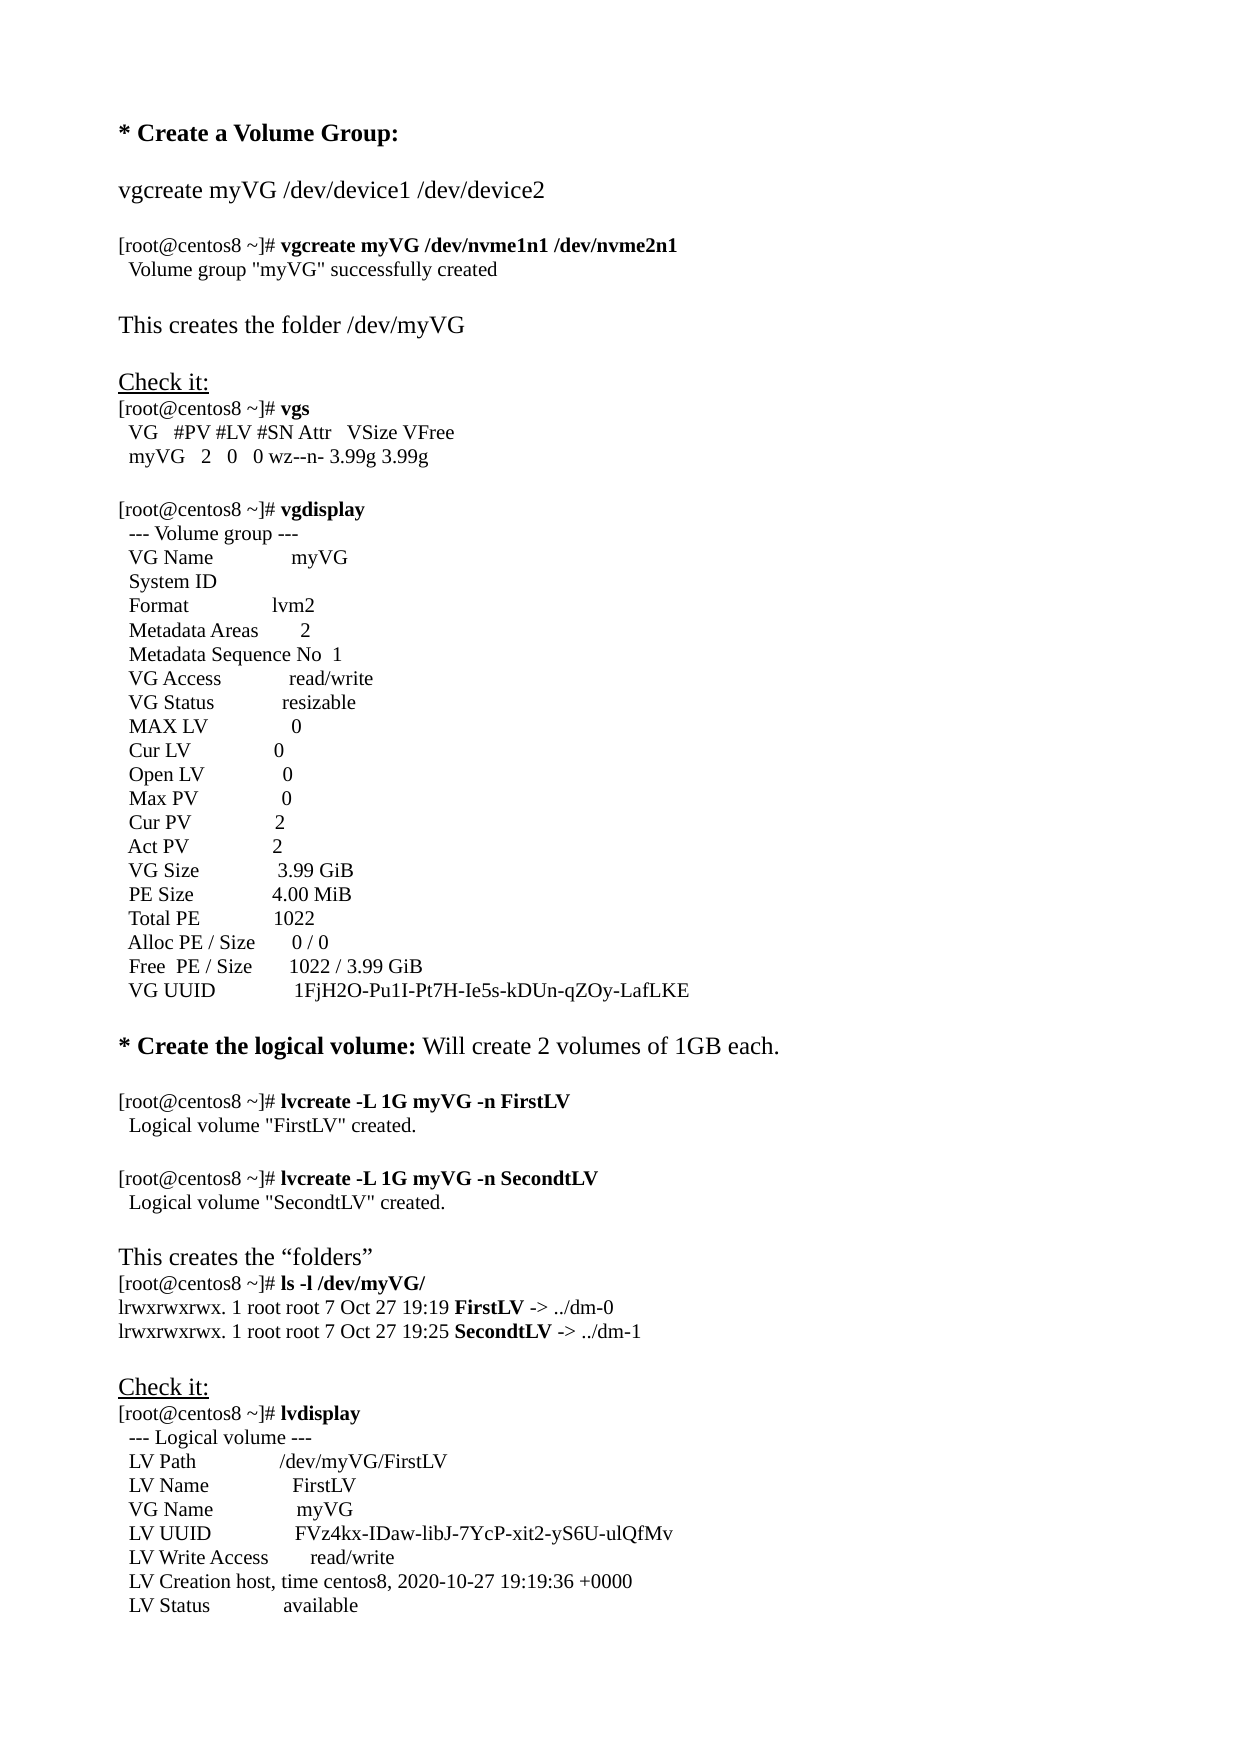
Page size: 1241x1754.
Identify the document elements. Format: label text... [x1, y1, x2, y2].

text Cur PV 2 [118, 810, 1122, 834]
text This creates the “folders” [118, 1242, 1122, 1271]
text [root@centos8 ~]# lvcreate -L 1G myVG -n SecondtLV [118, 1166, 1122, 1190]
text Open LV 0 [118, 762, 1122, 786]
text Logical volume "FirstLV" created. [118, 1113, 1122, 1137]
text [root@centos8 ~]# lvdisplay [118, 1401, 1122, 1425]
text Free PE / Size 1022 / 3.99 GiB [118, 954, 1122, 978]
text This creates the folder /dev/myVG [118, 310, 1122, 339]
text Logical volume "SecondtLV" created. [118, 1190, 1122, 1214]
text VG Name myVG [118, 545, 1122, 569]
text vgcreate myVG /dev/device1 /dev/device2 [118, 176, 1122, 204]
text VG Access read/write [118, 666, 1122, 690]
text myVG 2 0 0 wz--n- 3.99g 3.99g [118, 444, 1122, 468]
text Act PV 2 [118, 834, 1122, 858]
text * Create a Volume Group: [118, 118, 1122, 147]
text MAX LV 0 [118, 714, 1122, 738]
text Check it: [118, 1372, 1122, 1401]
text [root@centos8 ~]# vgs [118, 396, 1122, 420]
text Cur LV 0 [118, 738, 1122, 762]
text * Create the logical volume: Will create 2 volumes of 1GB each. [118, 1031, 1122, 1060]
text VG UUID 1FjH2O-Pu1I-Pt7H-Ie5s-kDUn-qZOy-LafLKE [118, 978, 1122, 1002]
text Max PV 0 [118, 786, 1122, 810]
text Format lvm2 [118, 593, 1122, 617]
text LV Write Access read/write [118, 1545, 1122, 1569]
text VG Size 3.99 GiB [118, 858, 1122, 882]
text LV Creation host, time centos8, 2020-10-27 19:19:36 +0000 [118, 1569, 1122, 1593]
text [root@centos8 ~]# vgcreate myVG /dev/nvme1n1 /dev/nvme2n1 [118, 233, 1122, 257]
text LV Name FirstLV [118, 1473, 1122, 1497]
text [root@centos8 ~]# ls -l /dev/myVG/ [118, 1271, 1122, 1295]
text VG #PV #LV #SN Attr VSize VFree [118, 420, 1122, 444]
text --- Volume group --- [118, 521, 1122, 545]
text Total PE 1022 [118, 906, 1122, 930]
text lrwxrwxrwx. 1 root root 7 Oct 27 19:25 SecondtLV -> ../dm-1 [118, 1319, 1122, 1343]
text lrwxrwxrwx. 1 root root 7 Oct 27 19:19 FirstLV -> ../dm-0 [118, 1295, 1122, 1319]
text [root@centos8 ~]# lvcreate -L 1G myVG -n FirstLV [118, 1089, 1122, 1113]
text PE Size 4.00 MiB [118, 882, 1122, 906]
text --- Logical volume --- [118, 1425, 1122, 1449]
text LV UUID FVz4kx-IDaw-libJ-7YcP-xit2-yS6U-ulQfMv [118, 1521, 1122, 1545]
text VG Status resizable [118, 690, 1122, 714]
text Metadata Sequence No 1 [118, 642, 1122, 666]
text Check it: [118, 367, 1122, 396]
text VG Name myVG [118, 1497, 1122, 1521]
text LV Path /dev/myVG/FirstLV [118, 1449, 1122, 1473]
text [root@centos8 ~]# vgdisplay [118, 497, 1122, 521]
text Volume group "myVG" successfully created [118, 257, 1122, 281]
text Metadata Areas 2 [118, 617, 1122, 642]
text Alloc PE / Size 0 / 0 [118, 930, 1122, 954]
text LV Status available [118, 1593, 1122, 1617]
text System ID [118, 569, 1122, 593]
